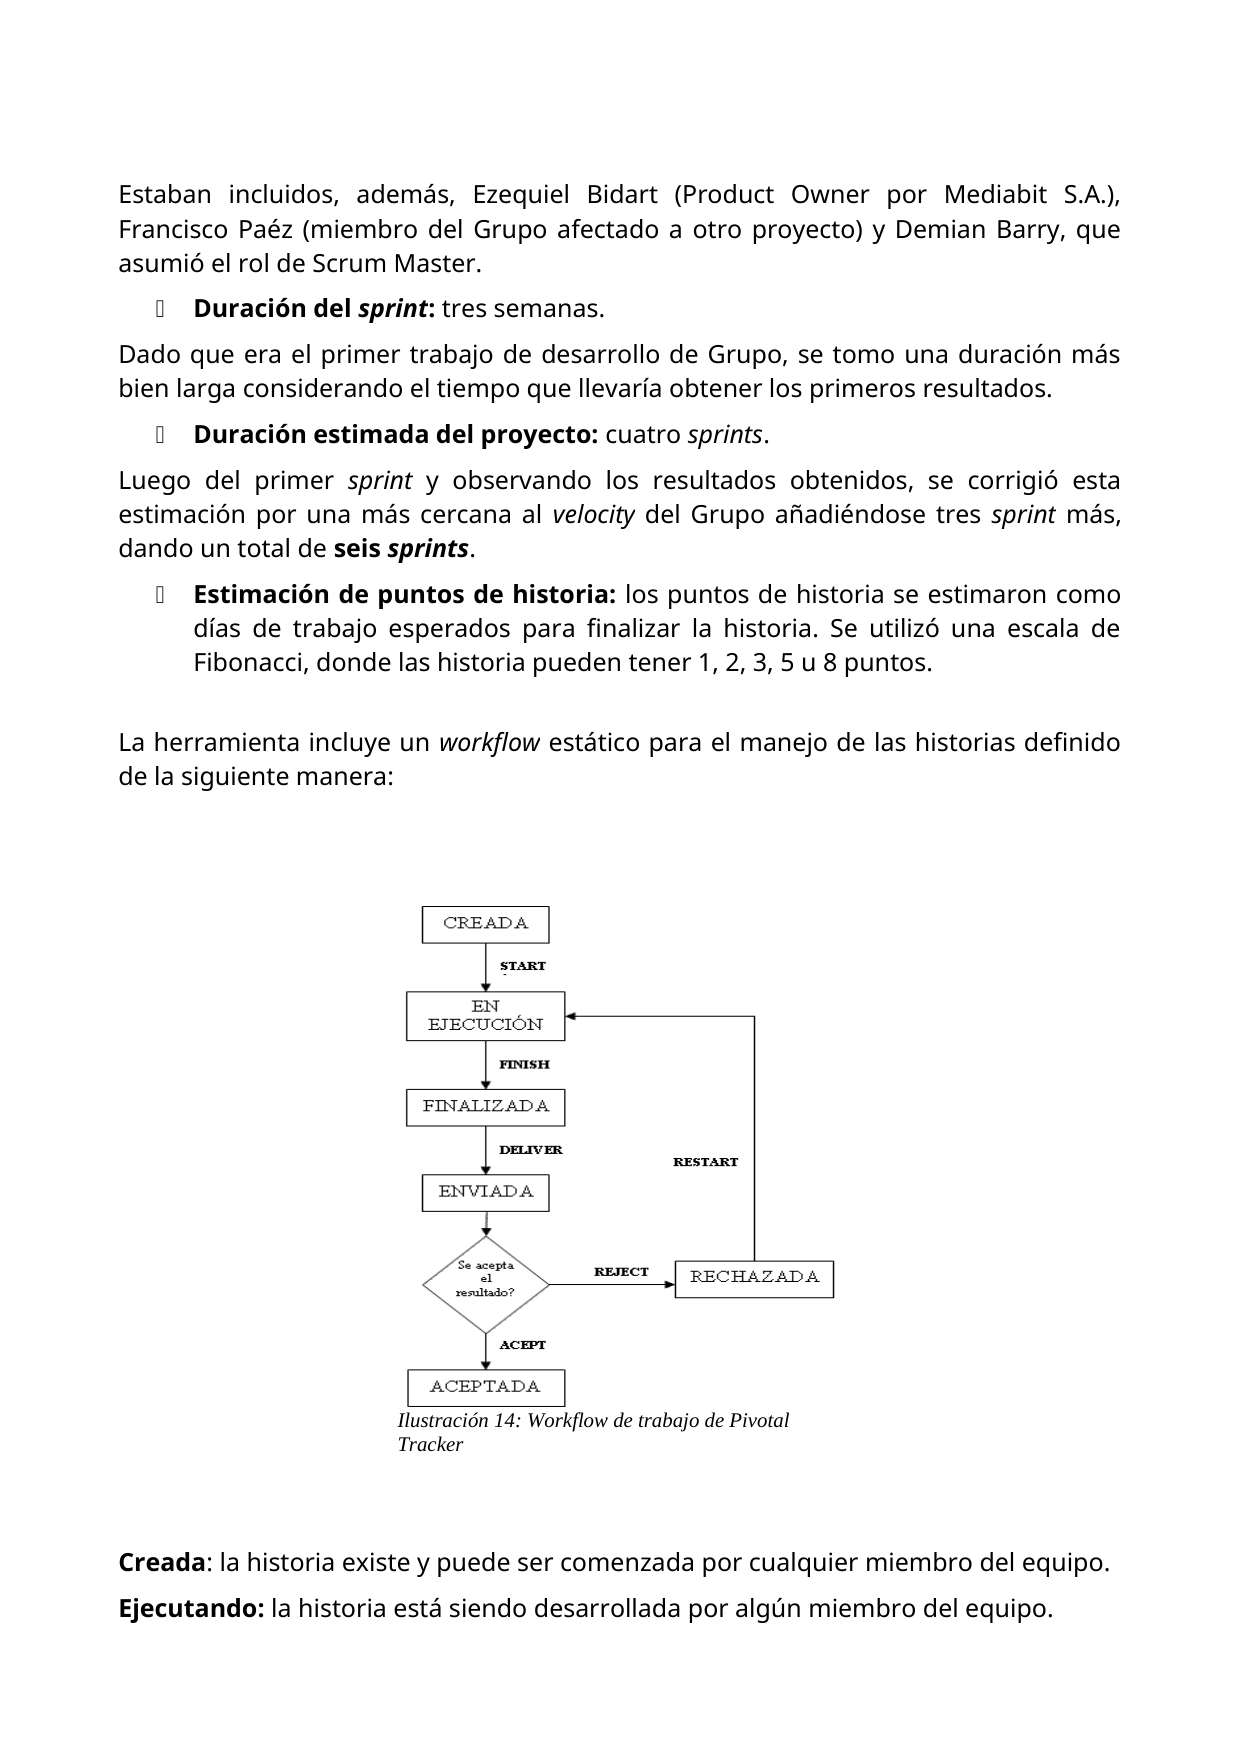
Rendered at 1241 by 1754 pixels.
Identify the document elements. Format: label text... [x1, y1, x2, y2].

text Estaban incluidos, además, Ezequiel Bidart (Product Owner por Mediabit S.A.), Francisco Paéz (miembro del Grupo afectado a otro proyecto) y Demian Barry, que asumió el rol de Scrum Master. [489, 245, 1122, 279]
list Duración estimada del proyecto: cuatro sprints. [156, 417, 193, 451]
text Ejecutando: la historia está siendo desarrollada por algún miembro del equipo. [1054, 1591, 1122, 1625]
text La herramienta incluye un workflow estático para el manejo de las historias definido de la siguiente manera: [118, 691, 1122, 725]
list Estimación de puntos de historia: los puntos de historia se estimaron como días de trabajo esperados para finalizar la historia. Se utilizó una escala de Fibonacci, donde las historia pueden tener 1, 2, 3, 5 u 8 puntos. [940, 645, 1122, 679]
list Duración del sprint: tres semanas. [612, 291, 1122, 325]
picture [397, 906, 837, 1408]
list Duración estimada del proyecto: cuatro sprints. [776, 417, 1122, 451]
text Luego del primer sprint y observando los resultados obtenidos, se corrigió esta estimación por una más cercana al velocity del Grupo añadiéndose tres sprint más, dando un total de seis sprints. [482, 531, 1122, 565]
text La herramienta incluye un workflow estático para el manejo de las historias definido de la siguiente manera: [394, 759, 1122, 793]
text Creada: la historia existe y puede ser comenzada por cualquier miembro del equipo. [118, 1477, 1122, 1579]
text Ilustración 14: Workflow de trabajo de Pivotal Tracker [465, 1408, 836, 1456]
list Duración del sprint: tres semanas. [156, 291, 193, 325]
